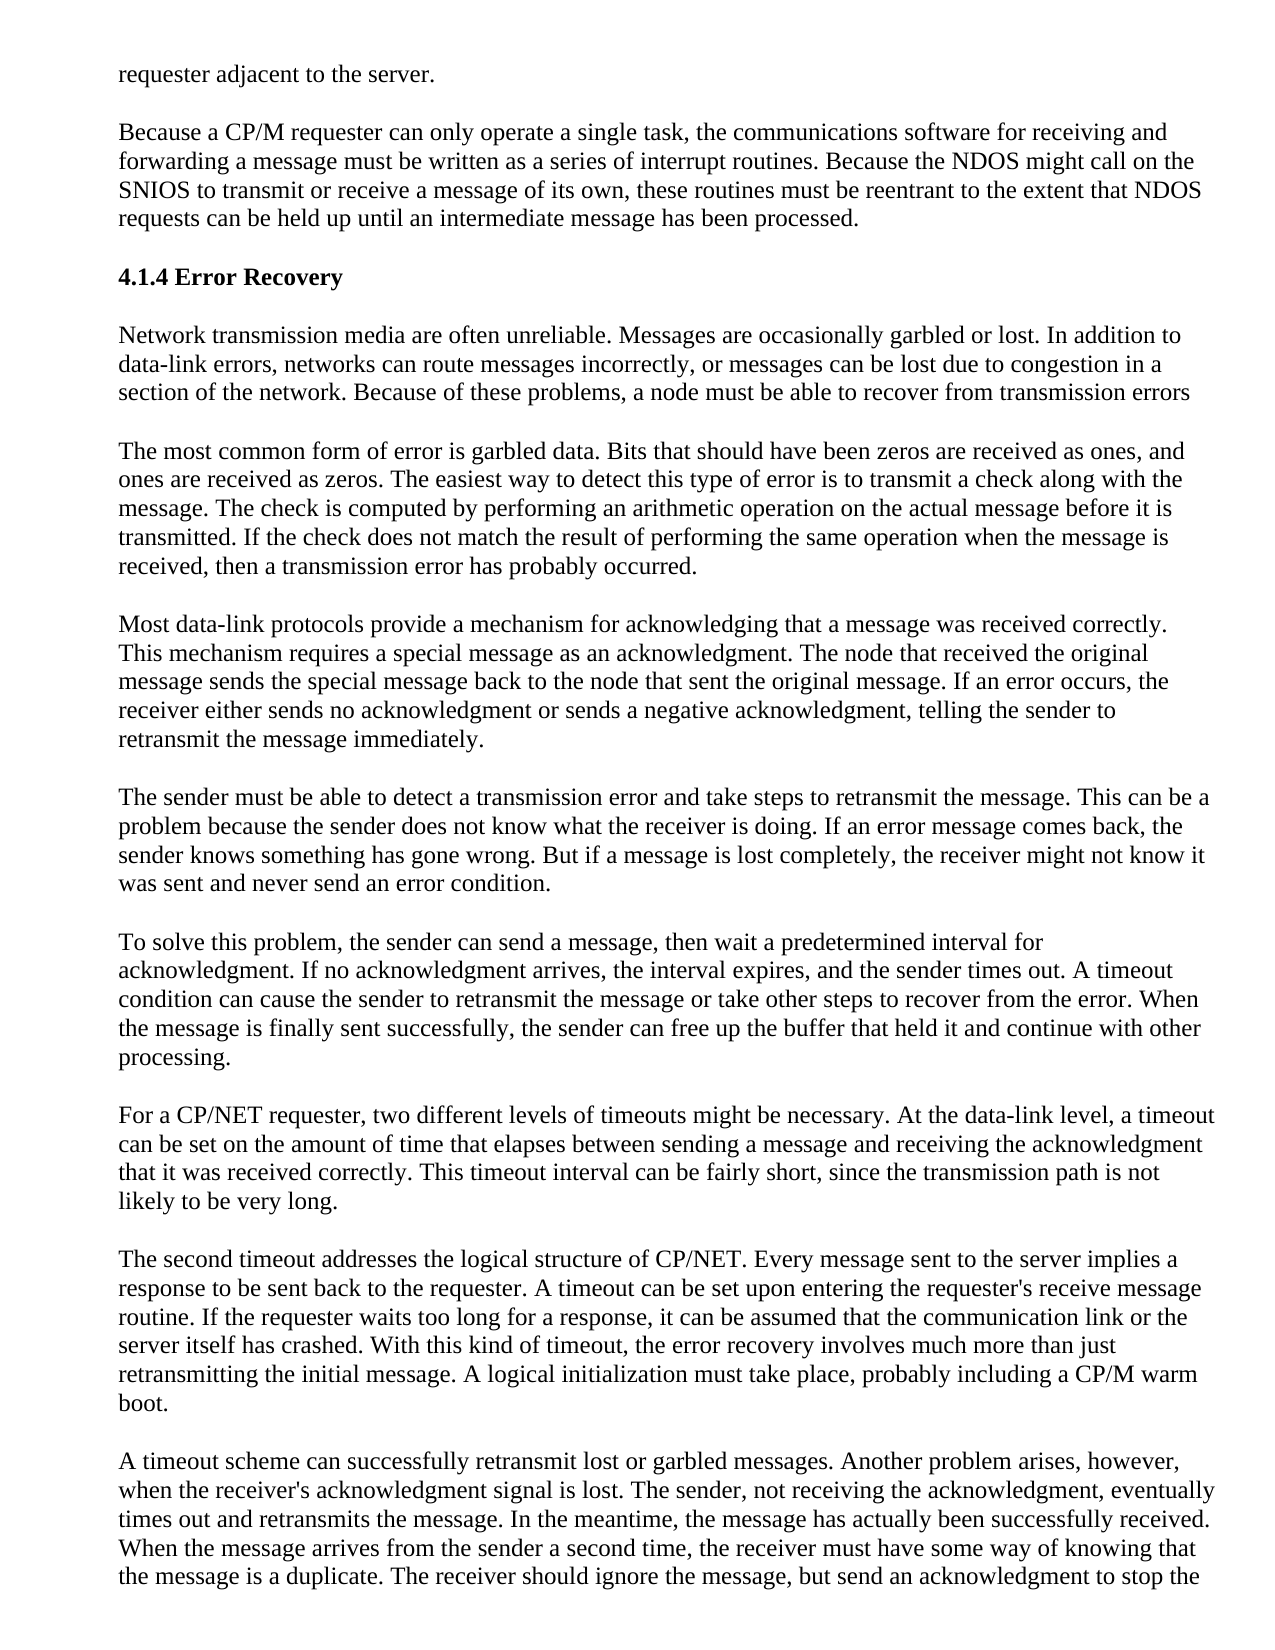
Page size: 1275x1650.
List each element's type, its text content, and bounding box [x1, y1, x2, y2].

text 4.1.4 Error Recovery [118, 262, 1216, 291]
text requester adjacent to the server. [118, 59, 1216, 88]
text To solve this problem, the sender can send a message, then wait a predetermined interval for acknowledgment. If no acknowledgment arrives, the interval expires, and the sender times out. A timeout condition can cause the sender to retransmit the message or take other steps to recover from the error. When the message is finally sent successfully, the sender can free up the buffer that held it and continue with other processing. [118, 927, 1216, 1070]
text For a CP/NET requester, two different levels of timeouts might be necessary. At the data-link level, a timeout can be set on the amount of time that elapses between sending a message and receiving the acknowledgment that it was received correctly. This timeout interval can be fairly short, since the transmission path is not likely to be very long. [118, 1100, 1216, 1215]
text The sender must be able to detect a transmission error and take steps to retransmit the message. This can be a problem because the sender does not know what the receiver is doing. If an error message comes back, the sender knows something has gone wrong. But if a message is lost completely, the receiver might not know it was sent and never send an error condition. [118, 782, 1216, 897]
text The most common form of error is garbled data. Bits that should have been zeros are received as ones, and ones are received as zeros. The easiest way to detect this type of error is to transmit a check along with the message. The check is computed by performing an arithmetic operation on the actual message before it is transmitted. If the check does not match the result of performing the same operation when the message is received, then a transmission error has probably occurred. [118, 436, 1216, 579]
text Most data-link protocols provide a mechanism for acknowledging that a message was received correctly. This mechanism requires a special message as an acknowledgment. The node that received the original message sends the special message back to the node that sent the original message. If an error occurs, the receiver either sends no acknowledgment or sends a negative acknowledgment, telling the sender to retransmit the message immediately. [118, 609, 1216, 753]
text Because a CP/M requester can only operate a single task, the communications software for receiving and forwarding a message must be written as a series of interrupt routines. Because the NDOS might call on the SNIOS to transmit or receive a message of its own, these routines must be reentrant to the extent that NDOS requests can be held up until an intermediate message has been processed. [118, 117, 1216, 232]
text Network transmission media are often unreliable. Messages are occasionally garbled or lost. In addition to data-link errors, networks can route messages incorrectly, or messages can be lost due to congestion in a section of the network. Because of these problems, a node must be able to recover from transmission errors [118, 320, 1216, 406]
text A timeout scheme can successfully retransmit lost or garbled messages. Another problem arises, however, when the receiver's acknowledgment signal is lost. The sender, not receiving the acknowledgment, eventually times out and retransmits the message. In the meantime, the message has actually been successfully received. When the message arrives from the sender a second time, the receiver must have some way of knowing that the message is a duplicate. The receiver should ignore the message, but send an acknowledgment to stop the [118, 1446, 1216, 1590]
text The second timeout addresses the logical structure of CP/NET. Every message sent to the server implies a response to be sent back to the requester. A timeout can be set upon entering the requester's receive message routine. If the requester waits too long for a response, it can be assumed that the communication link or the server itself has crashed. With this kind of timeout, the error recovery involves much more than just retransmitting the initial message. A logical initialization must take place, probably including a CP/M warm boot. [118, 1244, 1216, 1417]
